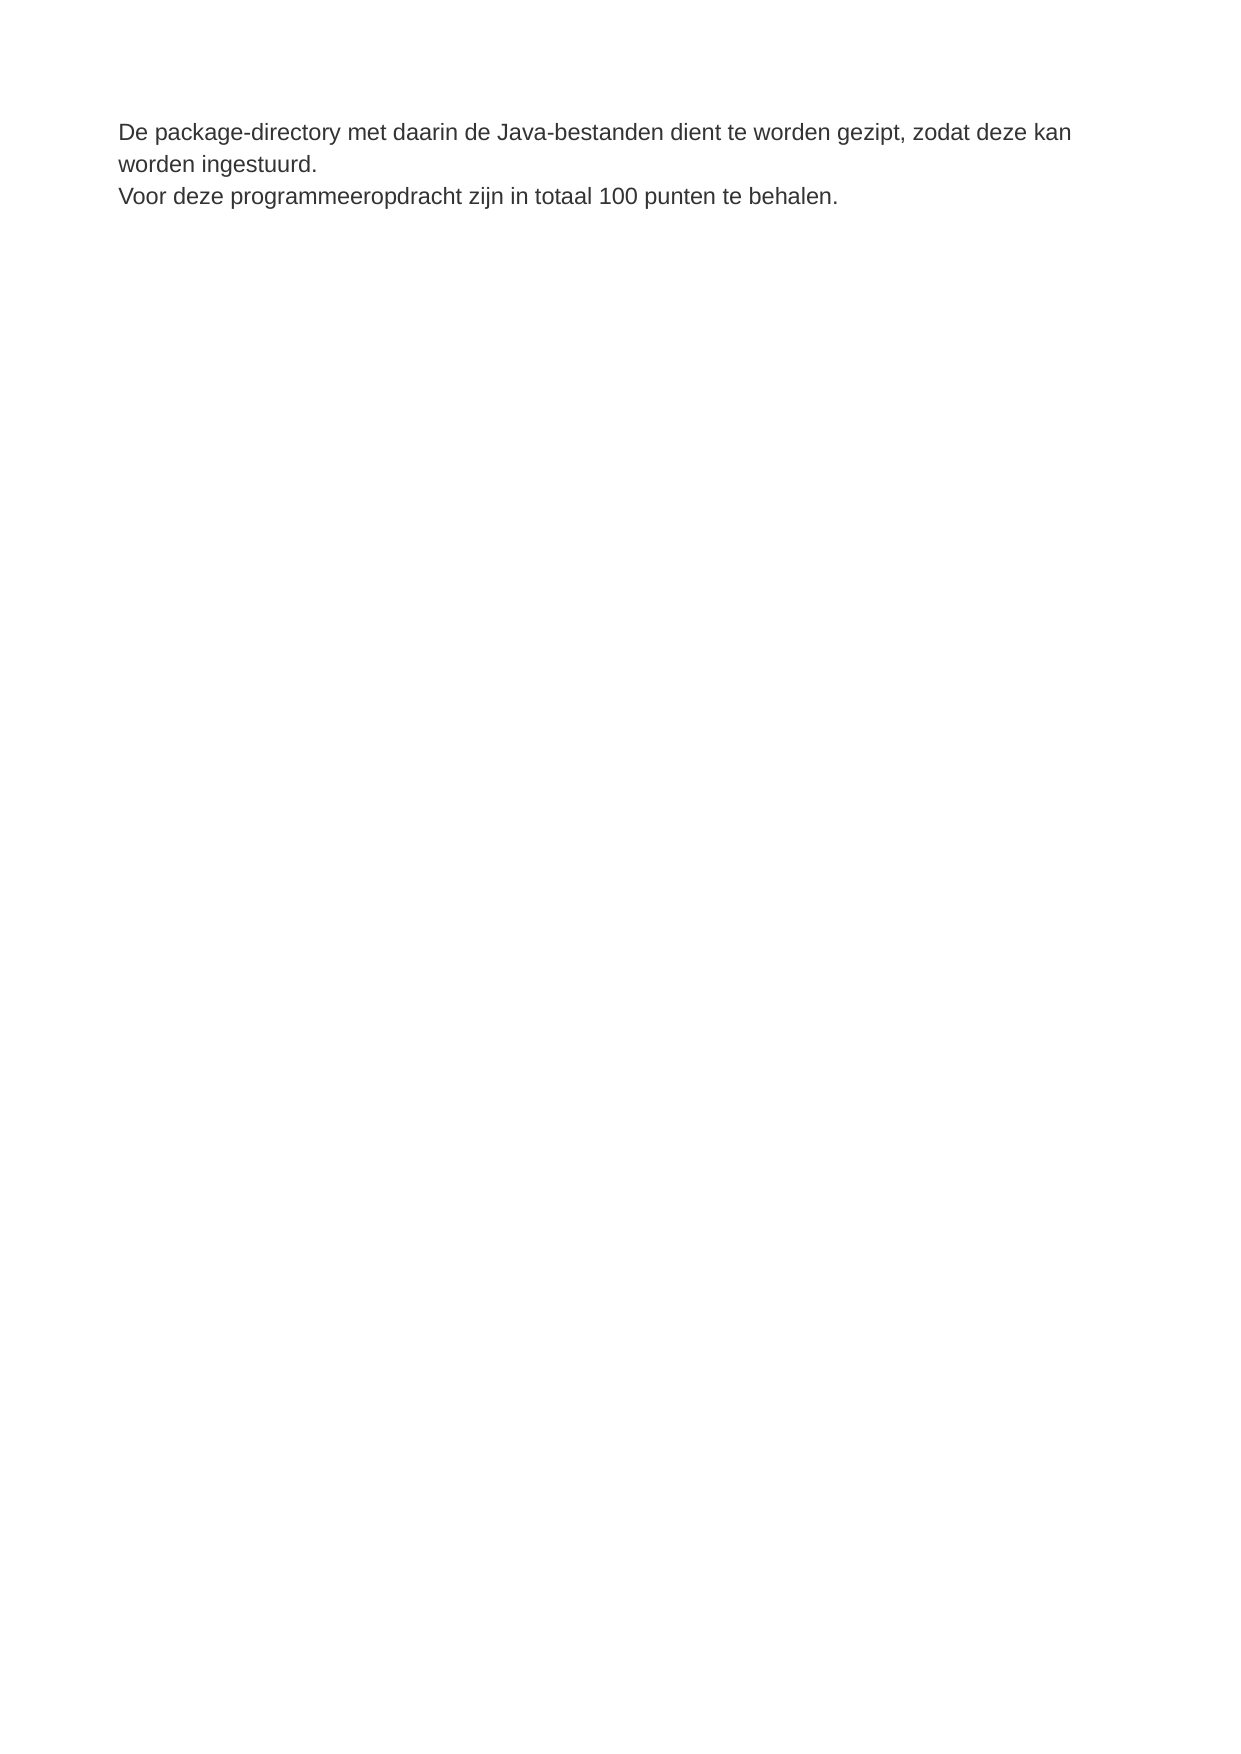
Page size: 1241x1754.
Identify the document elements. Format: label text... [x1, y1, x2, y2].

text De package-directory met daarin de Java-bestanden dient te worden gezipt, zodat deze kan worden ingestuurd. Voor deze programmeeropdracht zijn in totaal 100 punten te behalen. [118, 118, 1122, 209]
